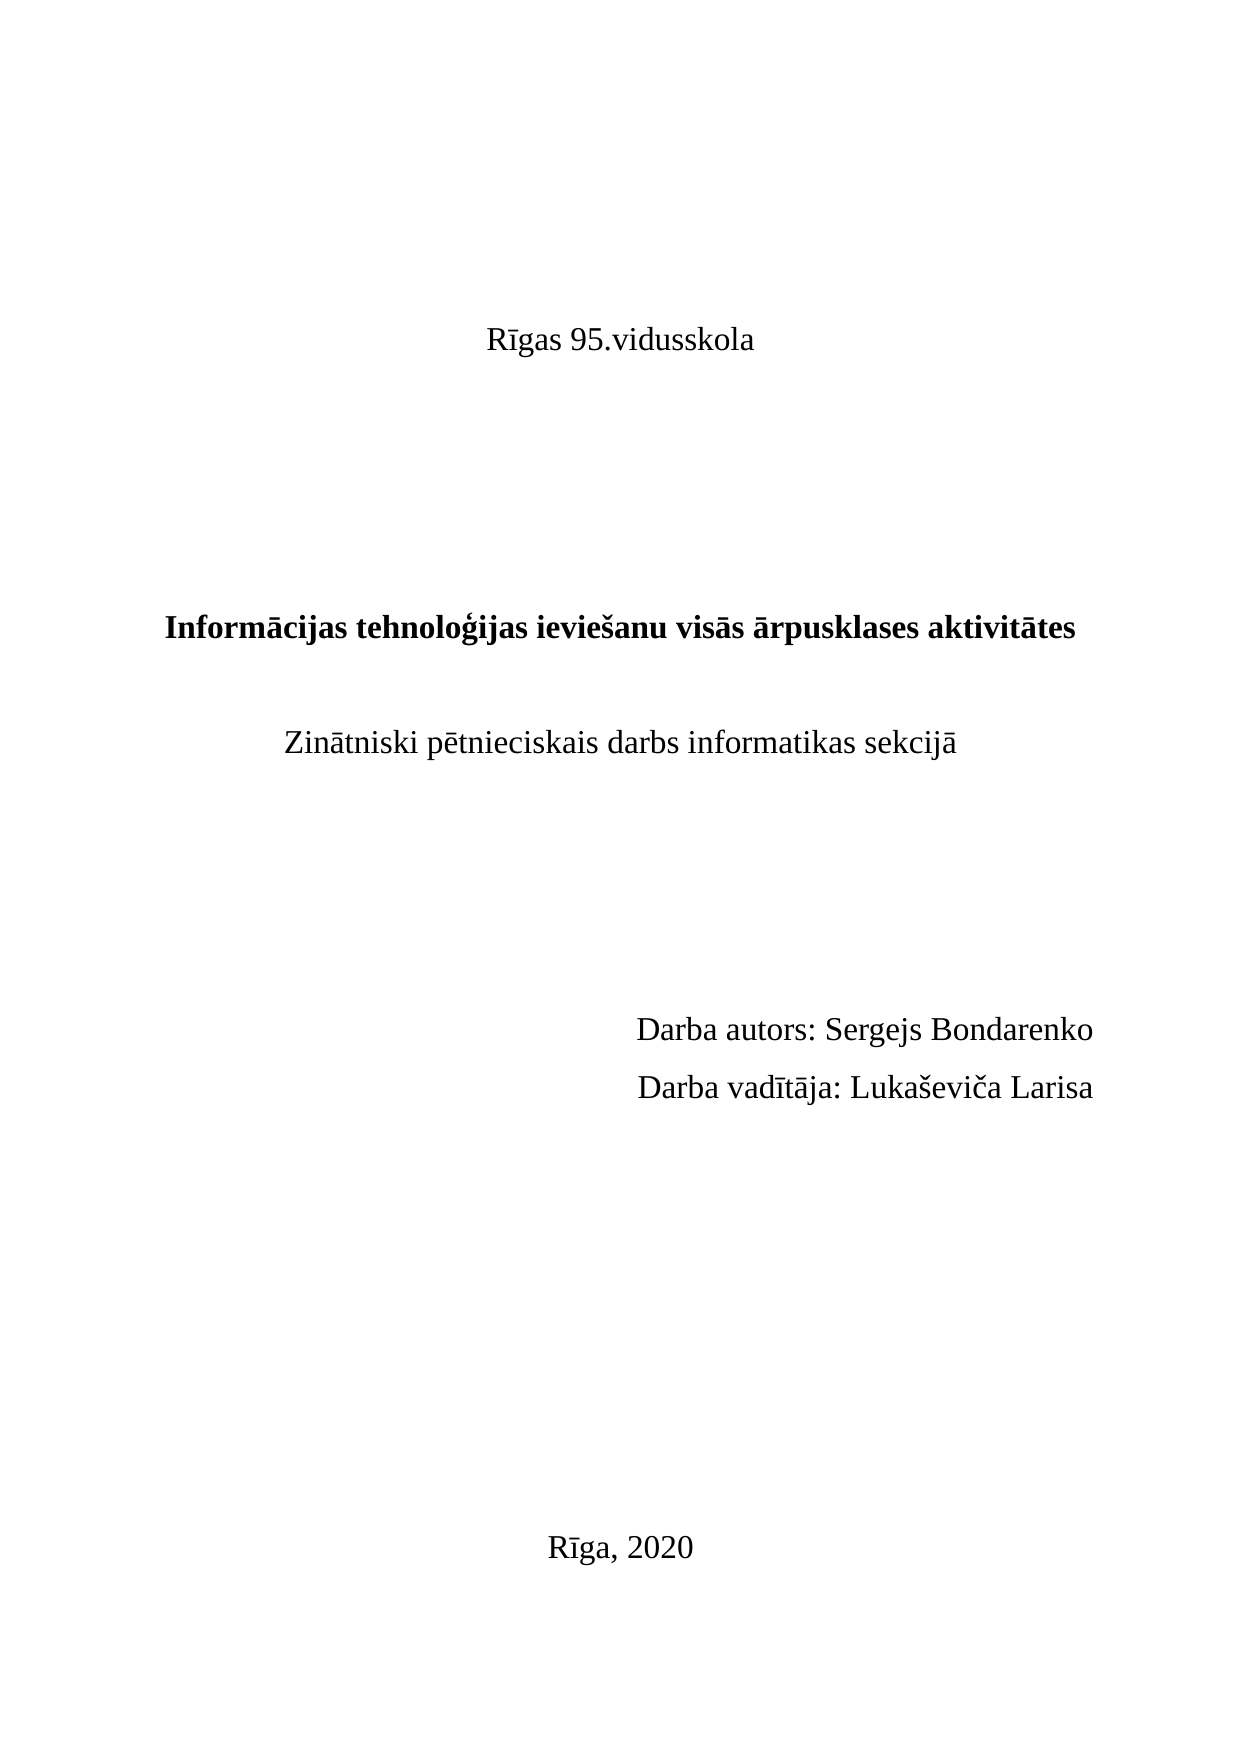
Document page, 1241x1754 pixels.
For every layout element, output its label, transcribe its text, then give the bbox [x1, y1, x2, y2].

text Zinātniski pētnieciskais darbs informatikas sekcijā [147, 722, 1093, 760]
text Darba autors: Sergejs Bondarenko [147, 1009, 1093, 1048]
text Informācijas tehnoloģijas ieviešanu visās ārpusklases aktivitātes [147, 607, 1093, 645]
text Rīga, 2020 [147, 1527, 1093, 1565]
text Darba vadītāja: Lukaševiča Larisa [147, 1067, 1093, 1105]
text Rīgas 95.vidusskola [147, 319, 1093, 358]
